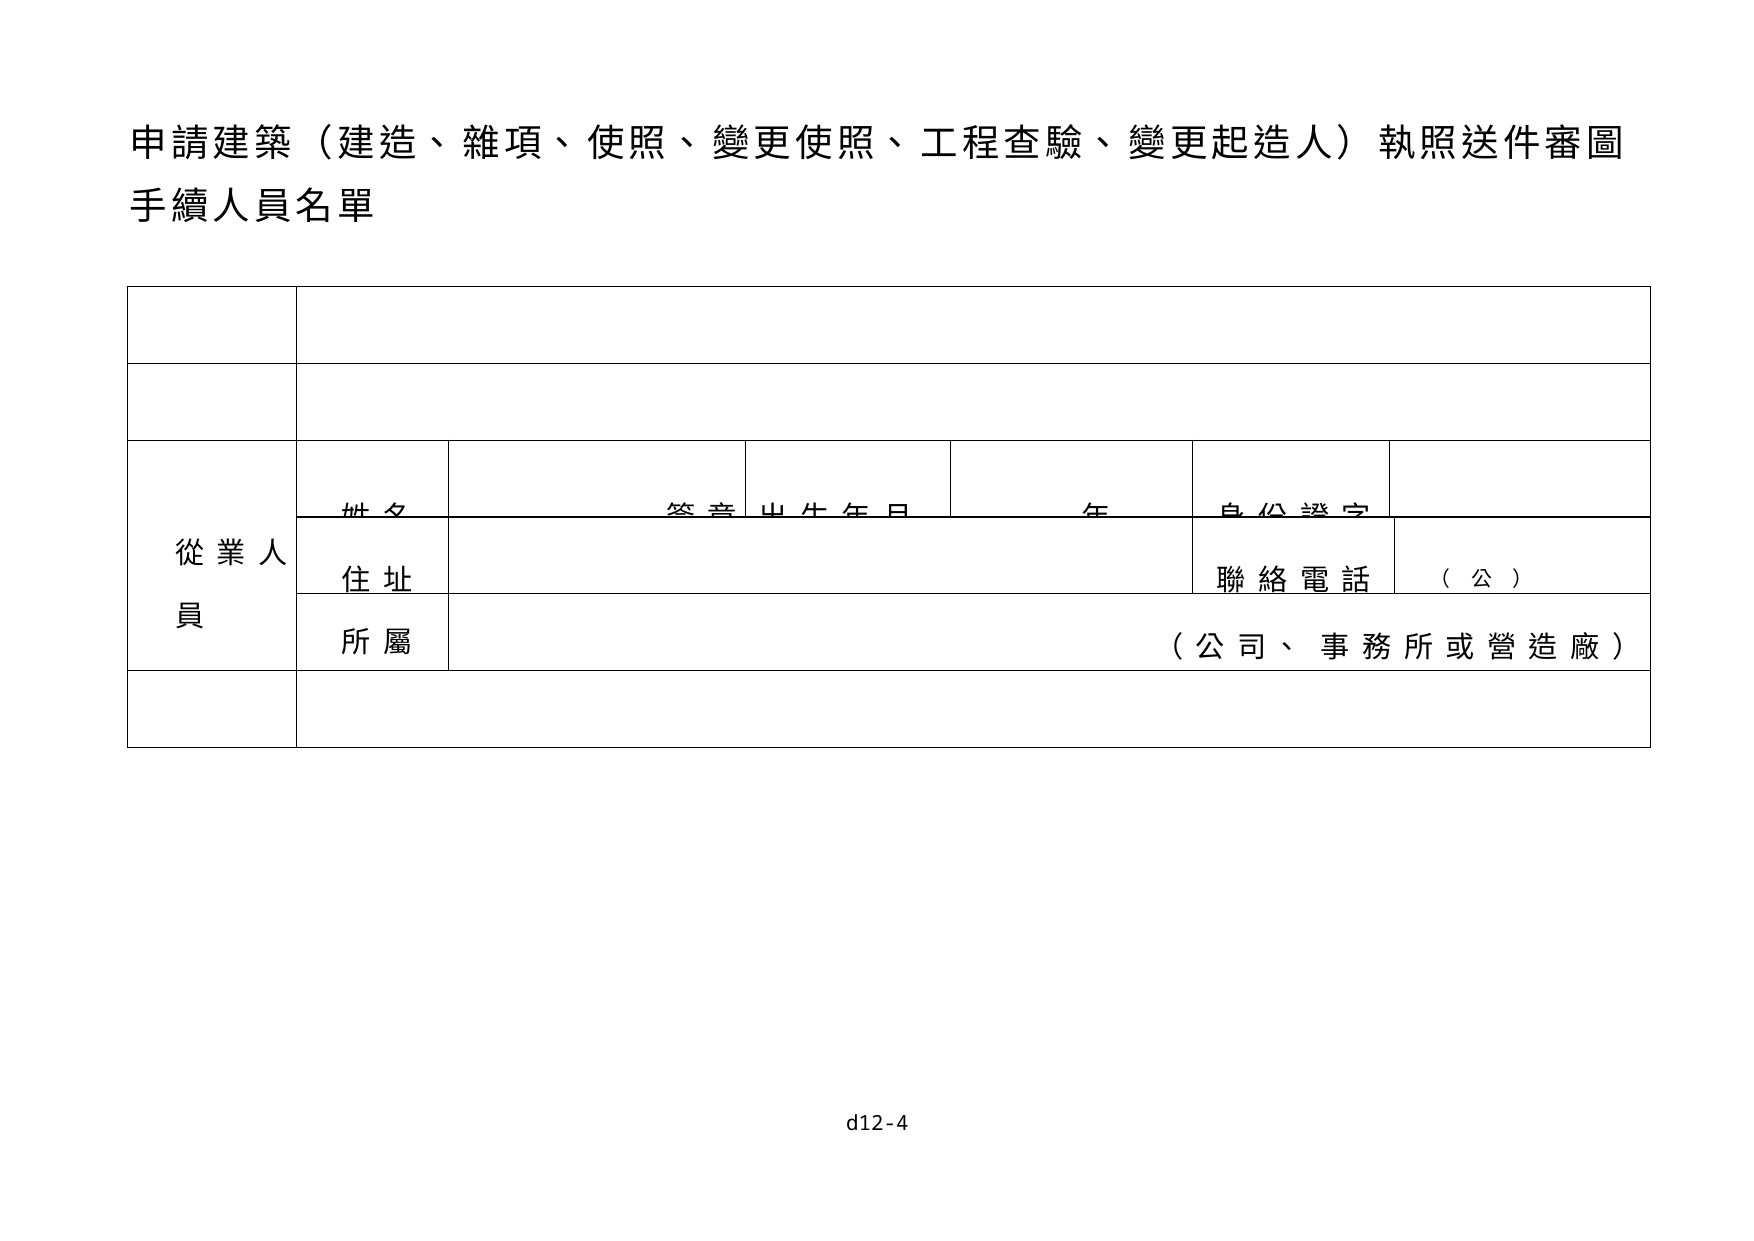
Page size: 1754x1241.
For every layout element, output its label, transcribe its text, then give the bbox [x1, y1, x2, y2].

table_header [297, 287, 1650, 363]
table_cell 辦理事項 [128, 671, 296, 747]
table_cell 簽章 [449, 441, 745, 516]
table_cell [297, 671, 1650, 747]
table_cell [1390, 441, 1650, 516]
table_cell [297, 364, 1650, 439]
table_cell 姓名 [297, 441, 448, 516]
table_cell 所屬單位 [297, 594, 448, 670]
table_cell 身份證字號 [1193, 441, 1389, 516]
table_cell 住址 [297, 518, 448, 593]
table_cell （公司、事務所或營造廠） [449, 594, 1650, 670]
table_cell [449, 518, 1192, 593]
table_cell 姓名 [391, 507, 402, 514]
table_cell （公） （行動） [1395, 518, 1650, 593]
table_cell 年 月 日 [951, 441, 1192, 516]
table_cell 聯絡電話 [1193, 518, 1394, 593]
table_cell 起造人 [128, 364, 296, 439]
table_header 建築座落 [128, 287, 296, 363]
table_cell 從業人員 [128, 441, 296, 670]
text 申請建築（建造、雜項、使照、變更使照、工程查驗、變更起造人）執照送件審圖手續人員名單 [127, 98, 1627, 223]
table_cell 出生年月日 [746, 441, 950, 516]
